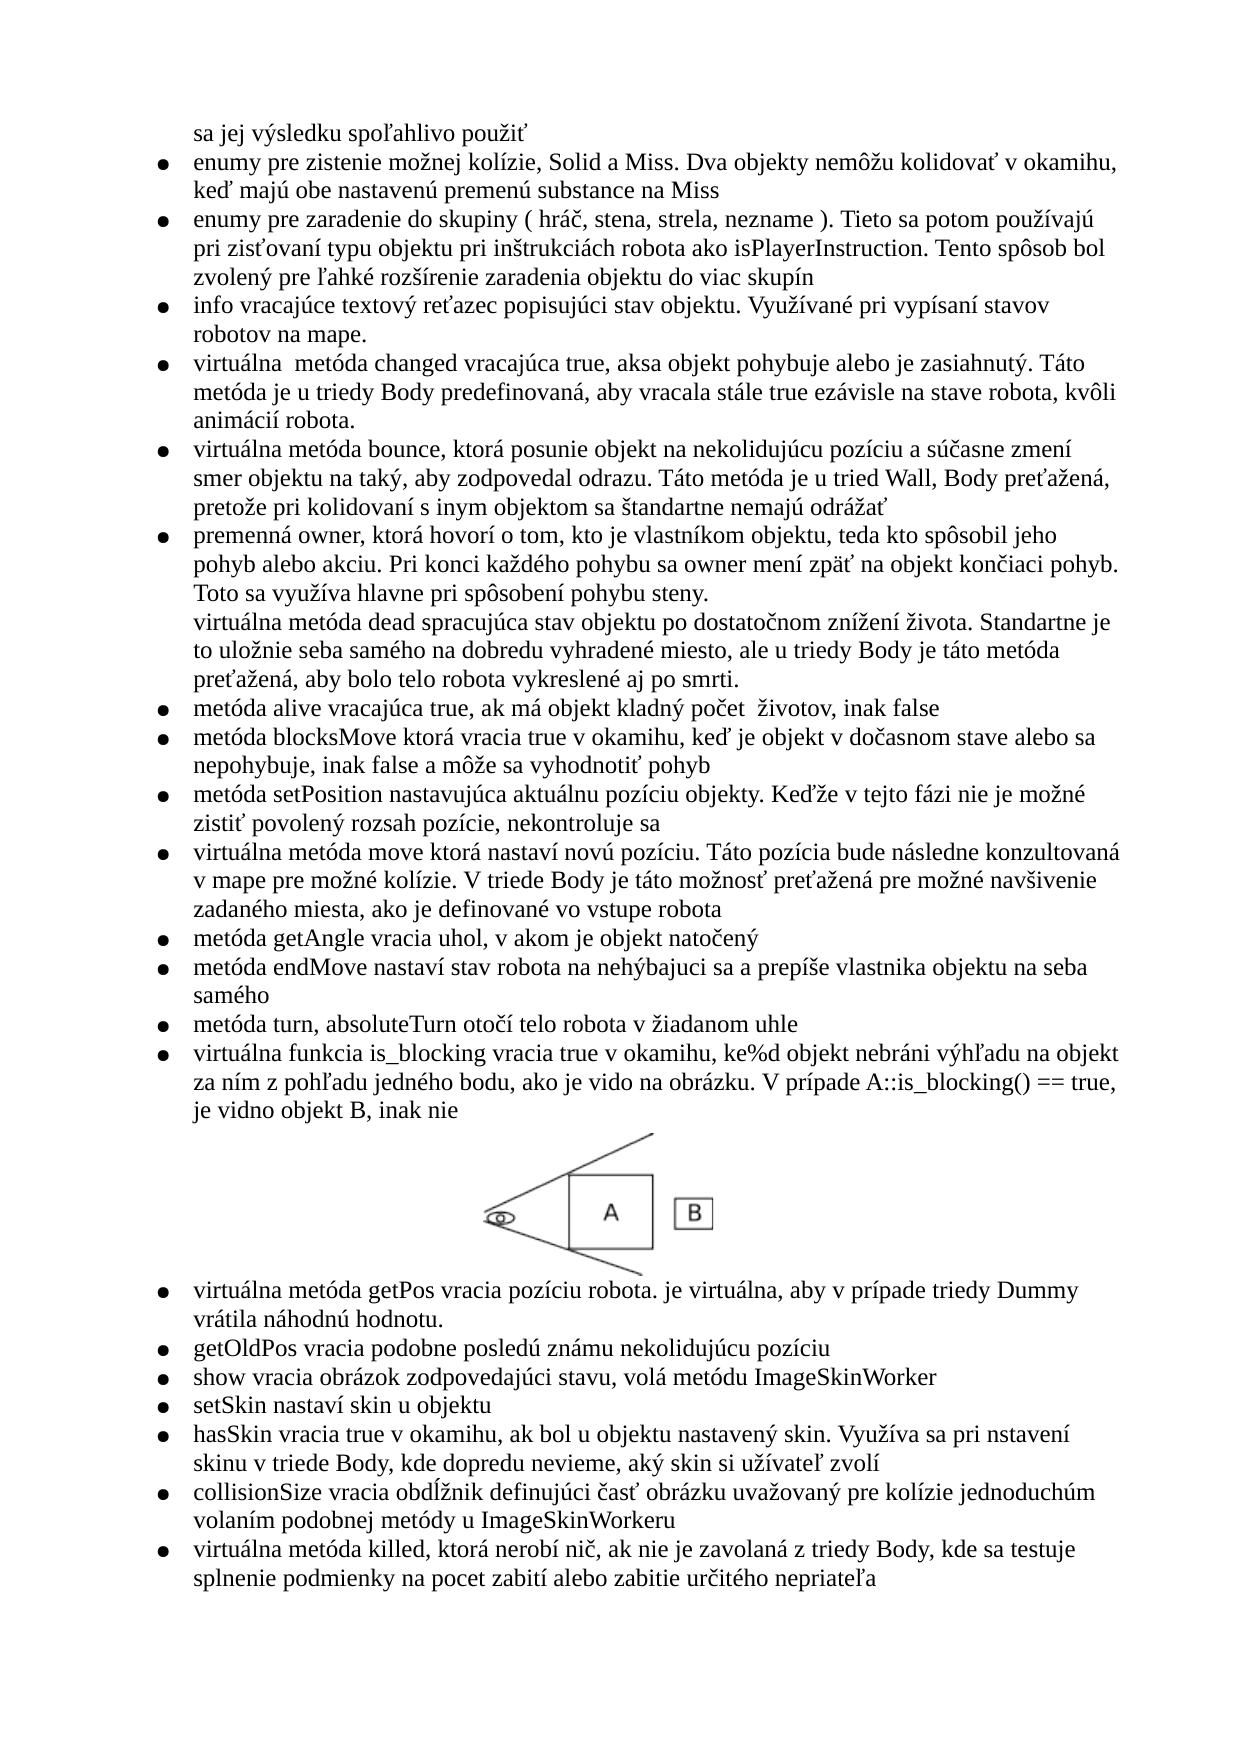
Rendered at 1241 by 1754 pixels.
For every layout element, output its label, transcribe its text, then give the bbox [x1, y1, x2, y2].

list metóda setPosition nastavujúca aktuálnu pozíciu objekty. Keďže v tejto fázi nie je možné zistiť povolený rozsah pozície, nekontroluje sa [156, 779, 1122, 837]
list sa jej výsledku spoľahlivo použiť [156, 118, 1122, 147]
list virtuálna metóda changed vracajúca true, aksa objekt pohybuje alebo je zasiahnutý. Táto metóda je u triedy Body predefinovaná, aby vracala stále true ezávisle na stave robota, kvôli animácií robota. [156, 348, 1122, 434]
list info vracajúce textový reťazec popisujúci stav objektu. Využívané pri vypísaní stavov robotov na mape. [156, 291, 1122, 348]
list hasSkin vracia true v okamihu, ak bol u objektu nastavený skin. Využíva sa pri nstavení skinu v triede Body, kde dopredu nevieme, aký skin si užívateľ zvolí [156, 1419, 1122, 1477]
list enumy pre zaradenie do skupiny ( hráč, stena, strela, nezname ). Tieto sa potom používajú pri zisťovaní typu objektu pri inštrukciách robota ako isPlayerInstruction. Tento spôsob bol zvolený pre ľahké rozšírenie zaradenia objektu do viac skupín [156, 204, 1122, 291]
list enumy pre zistenie možnej kolízie, Solid a Miss. Dva objekty nemôžu kolidovať v okamihu, keď majú obe nastavenú premenú substance na Miss [156, 147, 1122, 204]
list show vracia obrázok zodpovedajúci stavu, volá metódu ImageSkinWorker [156, 1362, 1122, 1390]
list virtuálna metóda getPos vracia pozíciu robota. je virtuálna, aby v prípade triedy Dummy vrátila náhodnú hodnotu. [156, 1124, 1122, 1333]
list virtuálna metóda killed, ktorá nerobí nič, ak nie je zavolaná z triedy Body, kde sa testuje splnenie podmienky na pocet zabití alebo zabitie určitého nepriateľa [156, 1534, 1122, 1592]
list premenná owner, ktorá hovorí o tom, kto je vlastníkom objektu, teda kto spôsobil jeho pohyb alebo akciu. Pri konci každého pohybu sa owner mení zpäť na objekt končiaci pohyb. Toto sa využíva hlavne pri spôsobení pohybu steny. [156, 521, 1122, 607]
list virtuálna metóda dead spracujúca stav objektu po dostatočnom znížení života. Standartne je to uložnie seba samého na dobredu vyhradené miesto, ale u triedy Body je táto metóda preťažená, aby bolo telo robota vykreslené aj po smrti. [156, 607, 1122, 693]
list collisionSize vracia obdĺžnik definujúci časť obrázku uvažovaný pre kolízie jednoduchúm volaním podobnej metódy u ImageSkinWorkeru [156, 1477, 1122, 1534]
list getOldPos vracia podobne posledú známu nekolidujúcu pozíciu [156, 1333, 1122, 1362]
list metóda turn, absoluteTurn otočí telo robota v žiadanom uhle [156, 1009, 1122, 1038]
list virtuálna metóda move ktorá nastaví novú pozíciu. Táto pozícia bude následne konzultovaná v mape pre možné kolízie. V triede Body je táto možnosť preťažená pre možné navšivenie zadaného miesta, ako je definované vo vstupe robota [156, 837, 1122, 923]
list virtuálna funkcia is_blocking vracia true v okamihu, ke%d objekt nebráni výhľadu na objekt za ním z pohľadu jedného bodu, ako je vido na obrázku. V prípade A::is_blocking() == true, je vidno objekt B, inak nie [156, 1038, 1122, 1124]
list metóda getAngle vracia uhol, v akom je objekt natočený [156, 923, 1122, 952]
list metóda alive vracajúca true, ak má objekt kladný počet životov, inak false [156, 693, 1122, 722]
list virtuálna metóda bounce, ktorá posunie objekt na nekolidujúcu pozíciu a súčasne zmení smer objektu na taký, aby zodpovedal odrazu. Táto metóda je u tried Wall, Body preťažená, pretože pri kolidovaní s inym objektom sa štandartne nemajú odrážať [156, 434, 1122, 521]
picture [483, 1133, 714, 1276]
list metóda blocksMove ktorá vracia true v okamihu, keď je objekt v dočasnom stave alebo sa nepohybuje, inak false a môže sa vyhodnotiť pohyb [156, 722, 1122, 779]
list metóda endMove nastaví stav robota na nehýbajuci sa a prepíše vlastnika objektu na seba samého [156, 952, 1122, 1009]
list setSkin nastaví skin u objektu [156, 1390, 1122, 1419]
